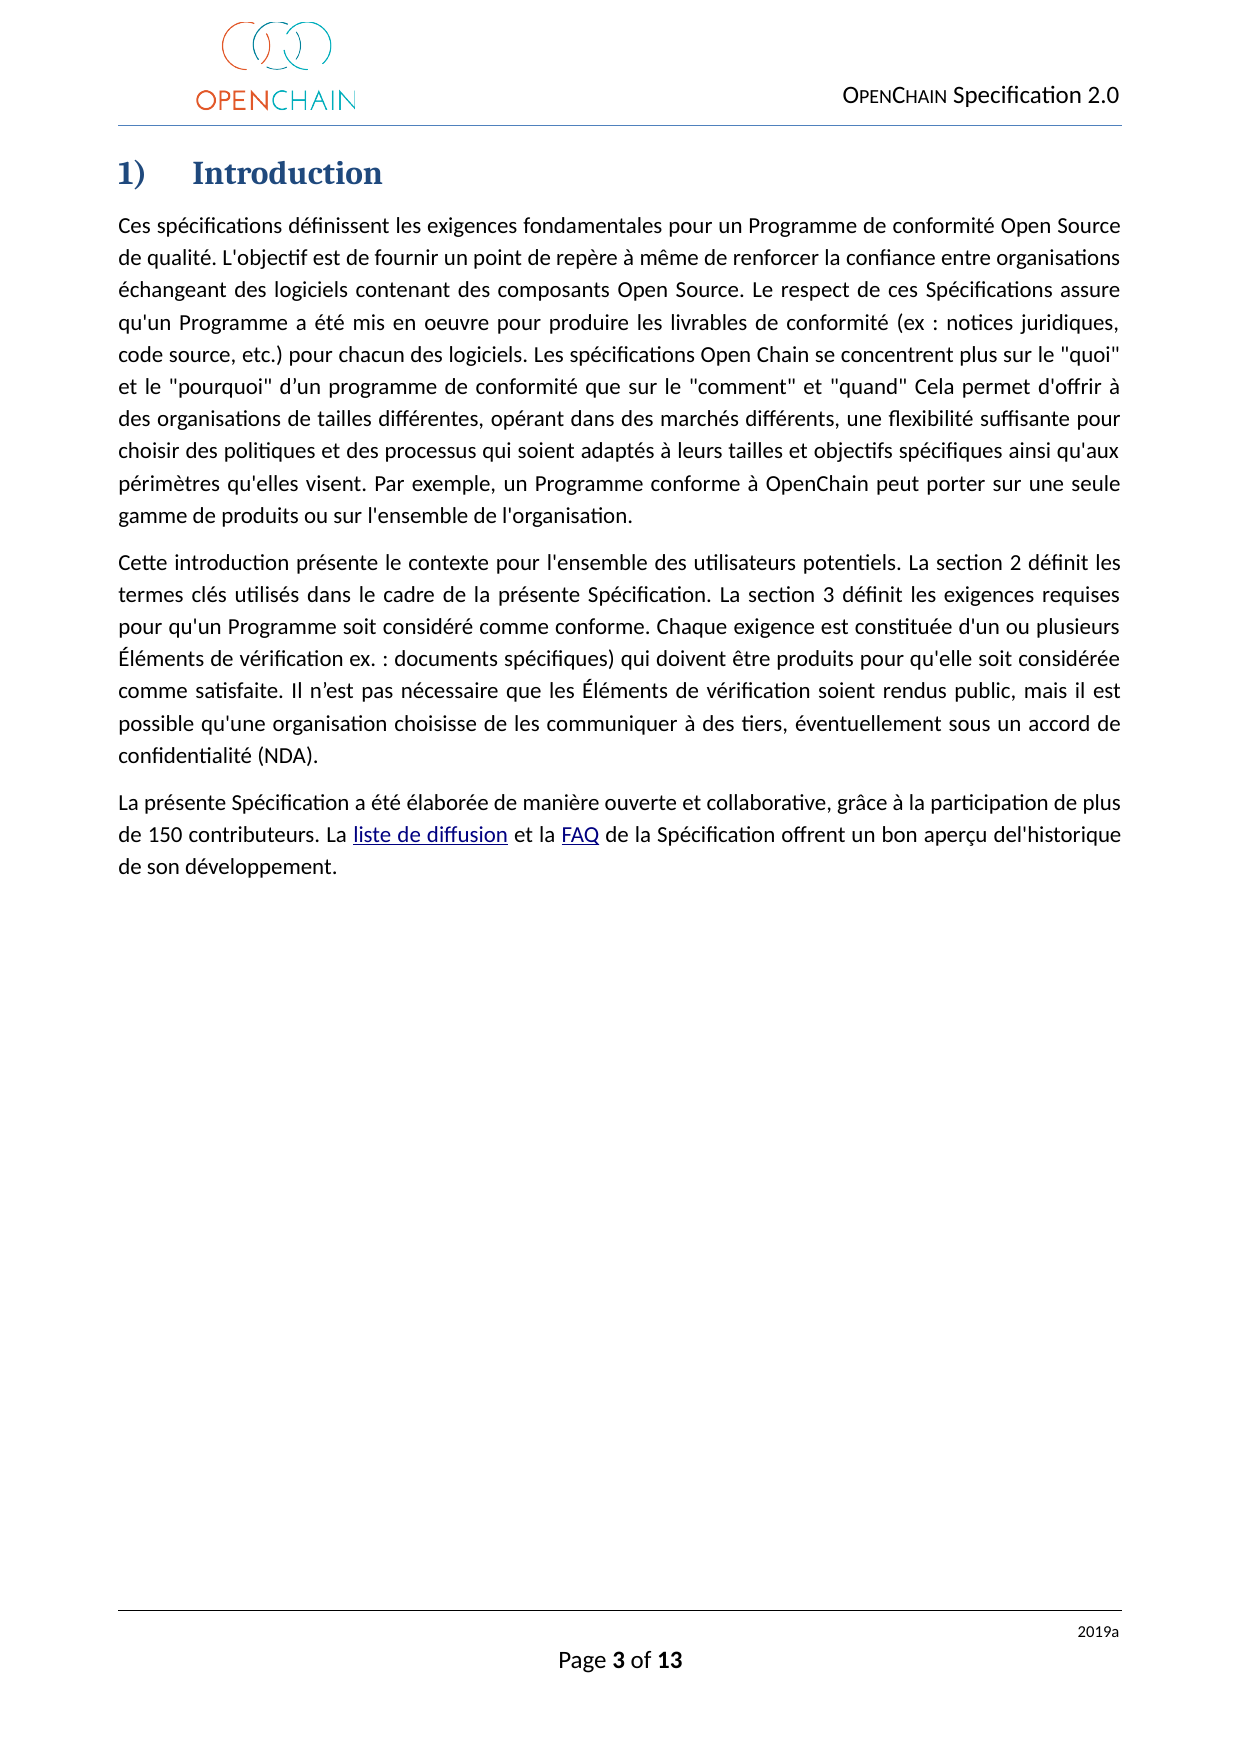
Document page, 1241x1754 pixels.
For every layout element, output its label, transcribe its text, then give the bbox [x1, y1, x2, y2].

picture [196, 22, 355, 111]
subtitle Introduction [118, 154, 1122, 193]
text Cette introduction présente le contexte pour l'ensemble des utilisateurs potentiels. La section 2 définit les termes clés utilisés dans le cadre de la présente Spécification. La section 3 définit les exigences requises pour qu'un Programme soit considéré comme conforme. Chaque exigence est constituée d'un ou plusieurs Éléments de vérification ex. : documents spécifiques) qui doivent être produits pour qu'elle soit considérée comme satisfaite. Il n’est pas nécessaire que les Éléments de vérification soient rendus public, mais il est possible qu'une organisation choisisse de les communiquer à des tiers, éventuellement sous un accord de confidentialité (NDA). [118, 548, 1122, 769]
text La présente Spécification a été élaborée de manière ouverte et collaborative, grâce à la participation de plus de 150 contributeurs. La liste de diffusion et la FAQ de la Spécification offrent un bon aperçu del'historique de son développement. [118, 788, 1122, 880]
text Ces spécifications définissent les exigences fondamentales pour un Programme de conformité Open Source de qualité. L'objectif est de fournir un point de repère à même de renforcer la confiance entre organisations échangeant des logiciels contenant des composants Open Source. Le respect de ces Spécifications assure qu'un Programme a été mis en oeuvre pour produire les livrables de conformité (ex : notices juridiques, code source, etc.) pour chacun des logiciels. Les spécifications Open Chain se concentrent plus sur le "quoi" et le "pourquoi" d’un programme de conformité que sur le "comment" et "quand" Cela permet d'offrir à des organisations de tailles différentes, opérant dans des marchés différents, une flexibilité suffisante pour choisir des politiques et des processus qui soient adaptés à leurs tailles et objectifs spécifiques ainsi qu'aux périmètres qu'elles visent. Par exemple, un Programme conforme à OpenChain peut porter sur une seule gamme de produits ou sur l'ensemble de l'organisation. [118, 211, 1122, 529]
